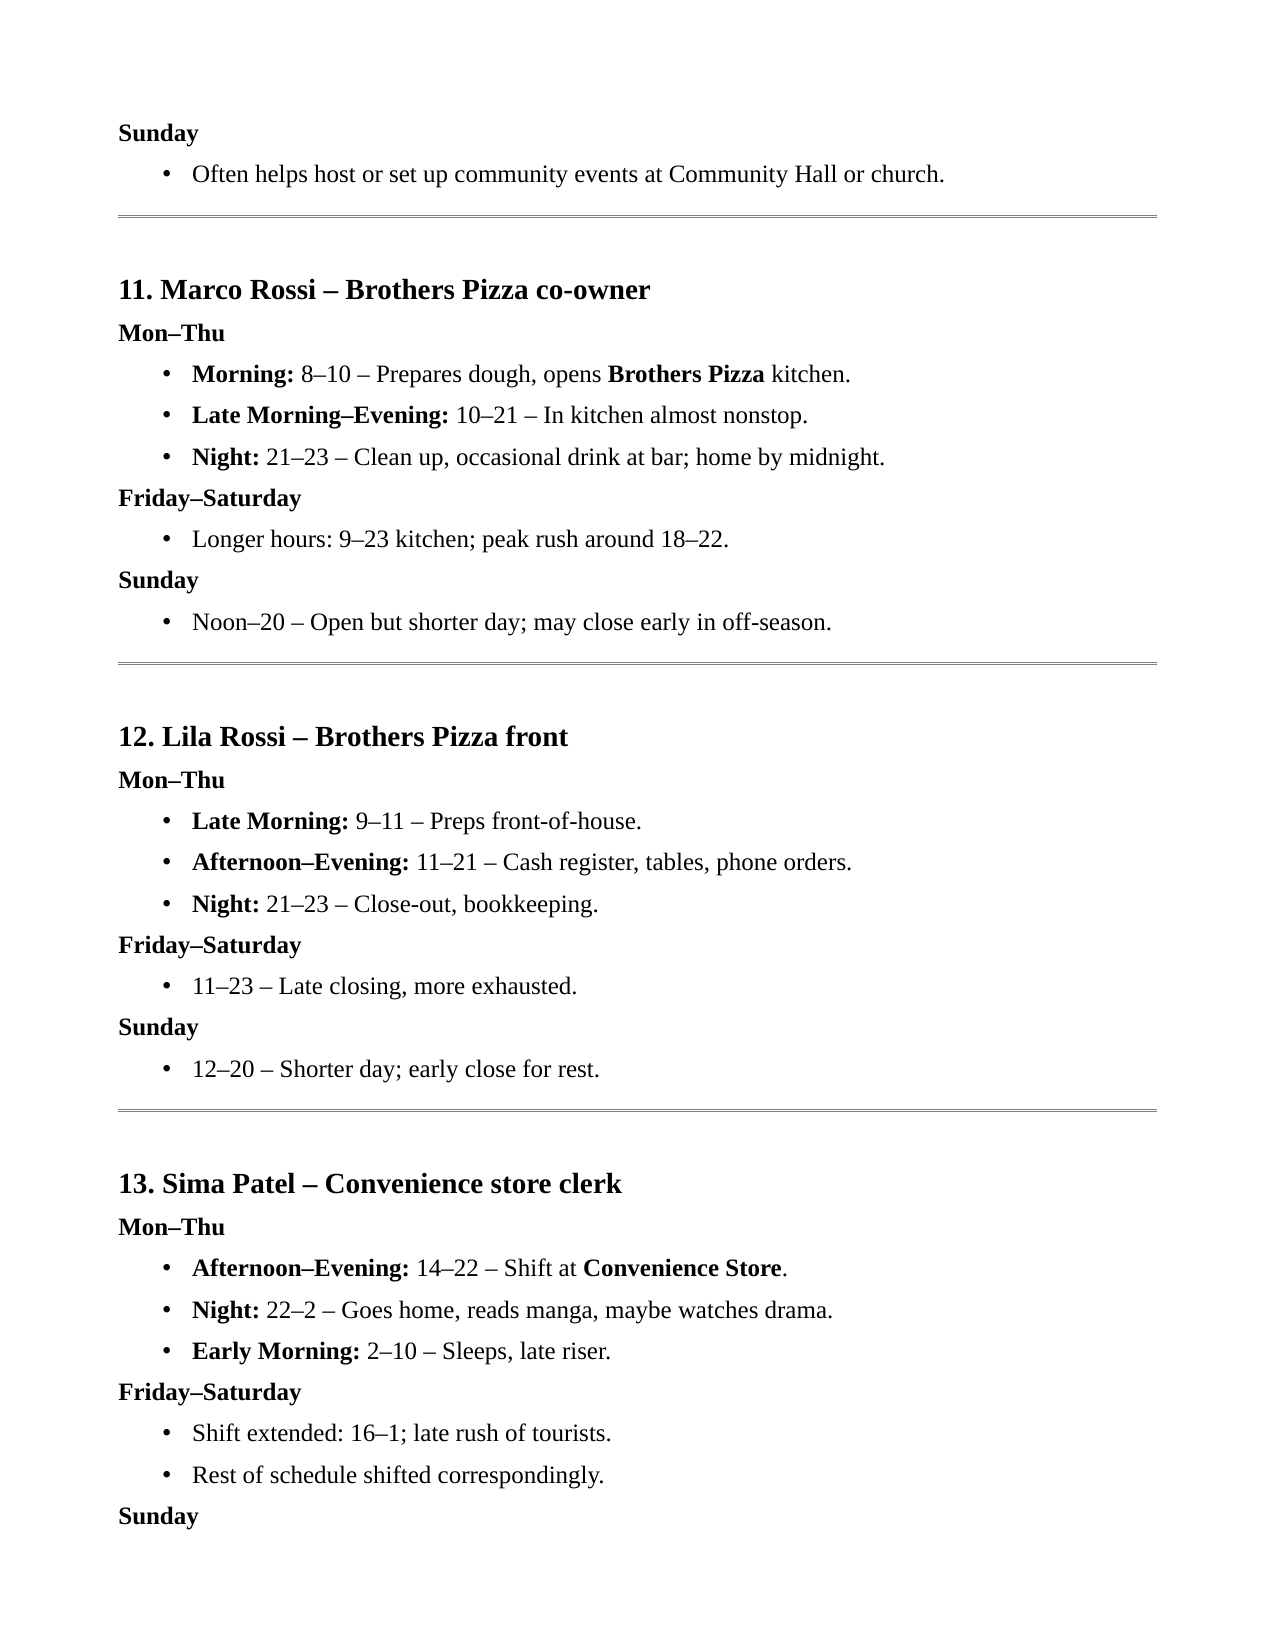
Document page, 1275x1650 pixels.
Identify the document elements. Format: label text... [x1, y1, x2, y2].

list Late Morning: 9–11 – Preps front-of-house. [162, 806, 1157, 835]
subtitle 13. Sima Patel – Convenience store clerk [118, 1166, 1157, 1200]
list Rest of schedule shifted correspondingly. [162, 1460, 1157, 1488]
text Sunday [118, 565, 1157, 594]
list Afternoon–Evening: 11–21 – Cash register, tables, phone orders. [162, 847, 1157, 876]
list 12–20 – Shorter day; early close for rest. [162, 1054, 1157, 1082]
list Shift extended: 16–1; late rush of tourists. [162, 1418, 1157, 1447]
list Morning: 8–10 – Prepares dough, opens Brothers Pizza kitchen. [162, 359, 1157, 388]
text Sunday [118, 1012, 1157, 1041]
list Afternoon–Evening: 14–22 – Shift at Convenience Store. [162, 1253, 1157, 1282]
list Night: 21–23 – Close-out, bookkeeping. [162, 889, 1157, 917]
list Night: 22–2 – Goes home, reads manga, maybe watches drama. [162, 1295, 1157, 1323]
text Mon–Thu [118, 1212, 1157, 1241]
subtitle 11. Marco Rossi – Brothers Pizza co-owner [118, 272, 1157, 305]
text Mon–Thu [118, 318, 1157, 347]
subtitle 12. Lila Rossi – Brothers Pizza front [118, 719, 1157, 752]
list 11–23 – Late closing, more exhausted. [162, 971, 1157, 1000]
text Friday–Saturday [118, 1377, 1157, 1406]
text Friday–Saturday [118, 483, 1157, 512]
list Night: 21–23 – Clean up, occasional drink at bar; home by midnight. [162, 442, 1157, 470]
list Longer hours: 9–23 kitchen; peak rush around 18–22. [162, 524, 1157, 553]
list Early Morning: 2–10 – Sleeps, late riser. [162, 1336, 1157, 1365]
text Sunday [118, 118, 1157, 147]
list Late Morning–Evening: 10–21 – In kitchen almost nonstop. [162, 400, 1157, 429]
list Noon–20 – Open but shorter day; may close early in off-season. [162, 607, 1157, 635]
text Friday–Saturday [118, 930, 1157, 959]
text Sunday [118, 1501, 1157, 1530]
list Often helps host or set up community events at Community Hall or church. [162, 159, 1157, 188]
text Mon–Thu [118, 765, 1157, 794]
